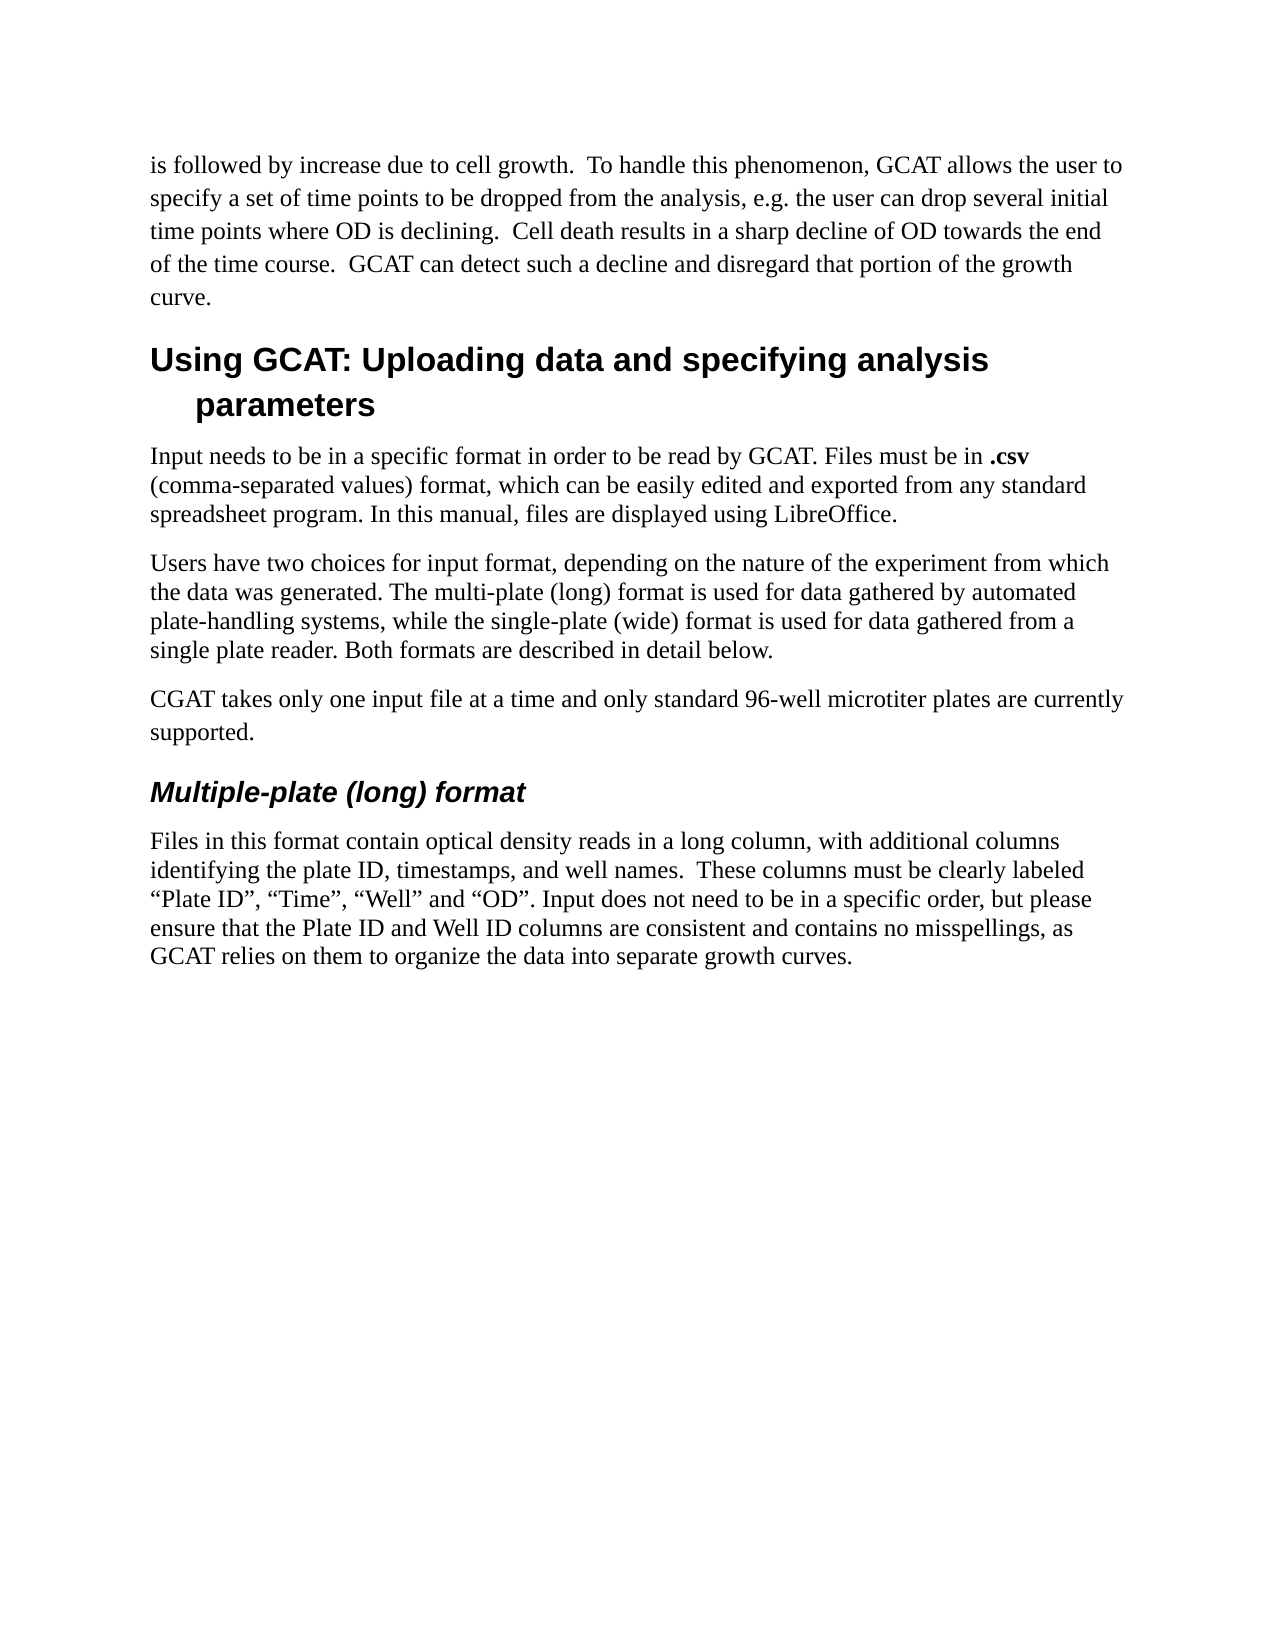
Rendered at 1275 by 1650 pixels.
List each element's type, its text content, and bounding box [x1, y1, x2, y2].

text Input needs to be in a specific format in order to be read by GCAT. Files must be in .csv (comma-separated values) format, which can be easily edited and exported from any standard spreadsheet program. In this manual, files are displayed using LibreOffice. [150, 441, 1125, 528]
subtitle Multiple-plate (long) format [150, 775, 1125, 809]
subtitle Using GCAT: Uploading data and specifying analysis parameters [150, 340, 1125, 423]
text Files in this format contain optical density reads in a long column, with additional columns identifying the plate ID, timestamps, and well names. These columns must be clearly labeled “Plate ID”, “Time”, “Well” and “OD”. Input does not need to be in a specific order, but please ensure that the Plate ID and Well ID columns are consistent and contains no misspellings, as GCAT relies on them to organize the data into separate growth curves. [150, 826, 1125, 970]
text Users have two choices for input format, depending on the nature of the experiment from which the data was generated. The multi-plate (long) format is used for data gathered by automated plate-handling systems, while the single-plate (wide) format is used for data gathered from a single plate reader. Both formats are described in detail below. [150, 548, 1125, 663]
text is followed by increase due to cell growth. To handle this phenomenon, GCAT allows the user to specify a set of time points to be dropped from the analysis, e.g. the user can drop several initial time points where OD is declining. Cell death results in a sharp decline of OD towards the end of the time course. GCAT can detect such a decline and disregard that portion of the growth curve. [150, 150, 1125, 311]
text CGAT takes only one input file at a time and only standard 96-well microtiter plates are currently supported. [150, 684, 1125, 746]
